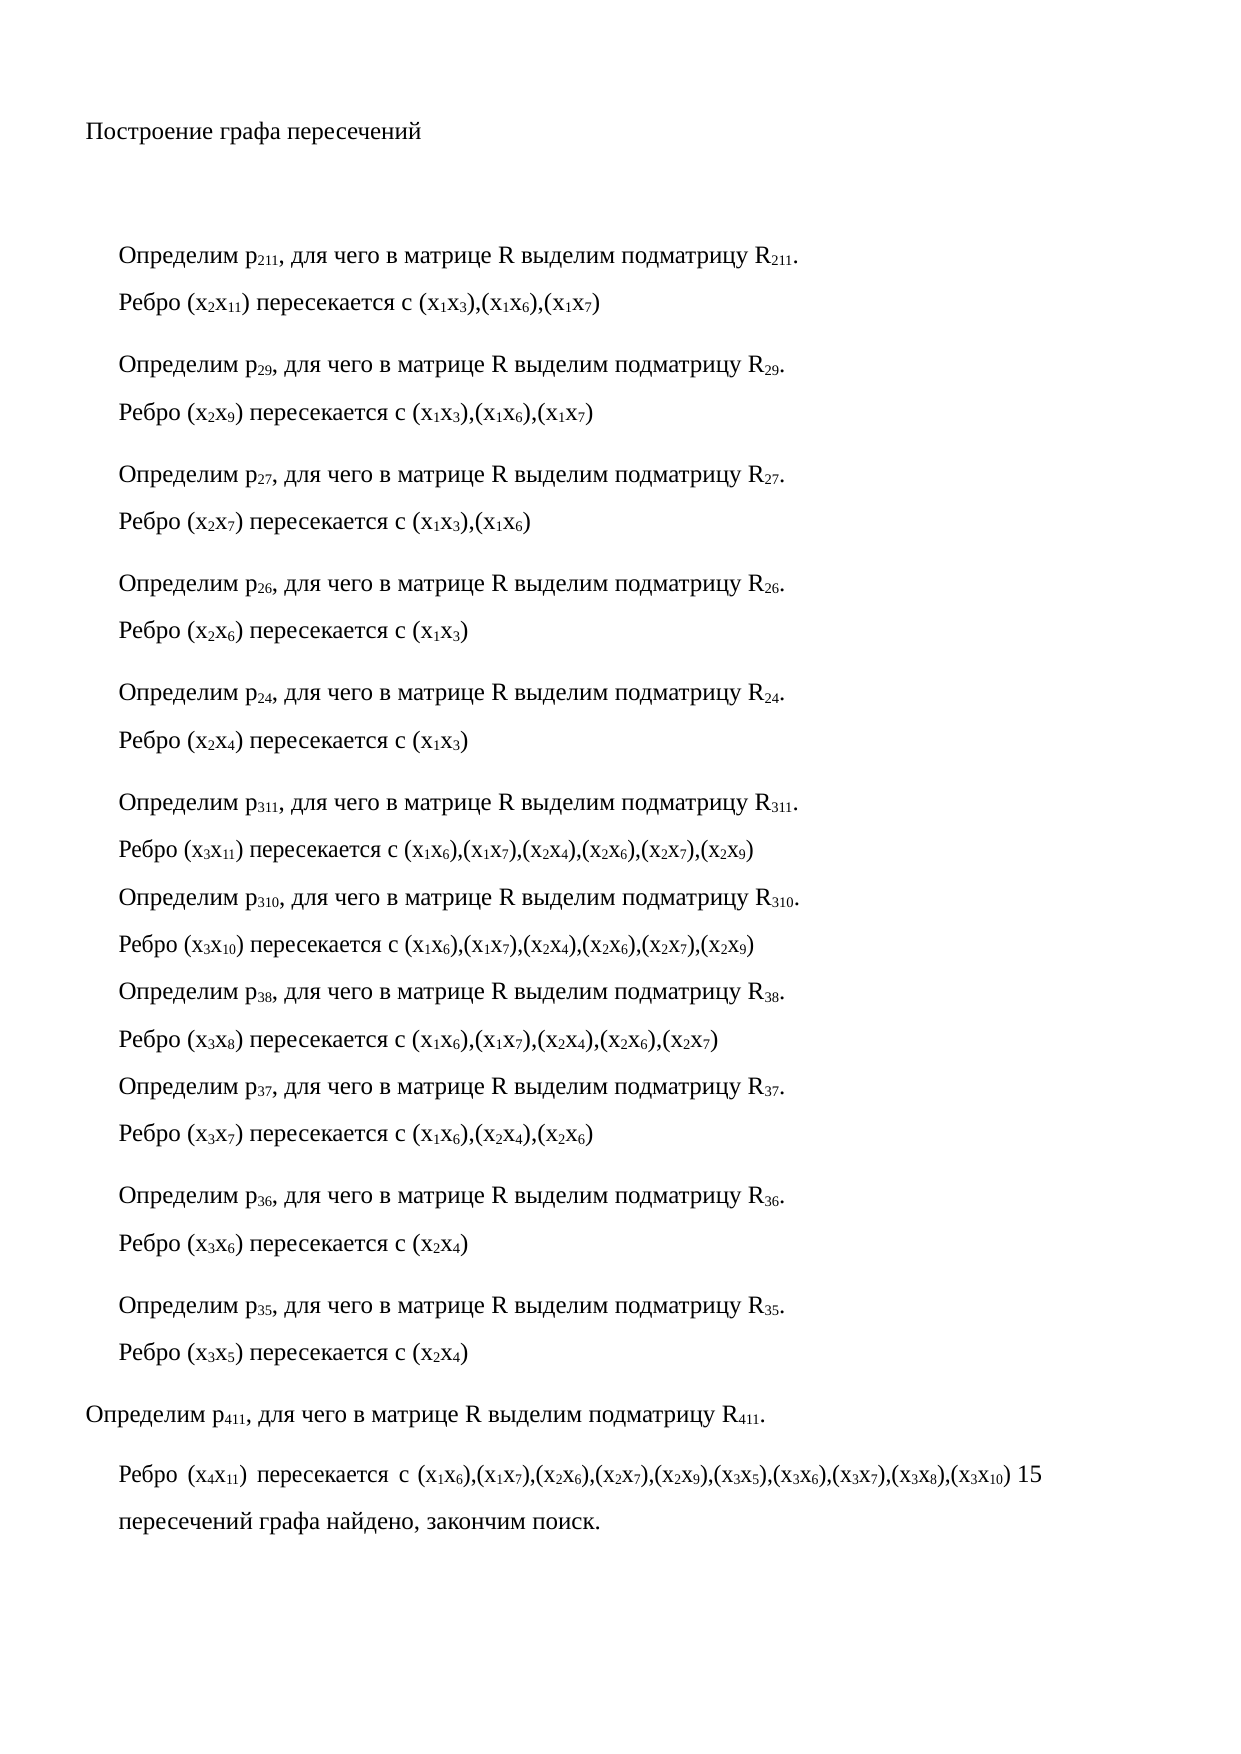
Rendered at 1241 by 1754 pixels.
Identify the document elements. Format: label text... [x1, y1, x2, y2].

text Определим p211, для чего в матрице R выделим подматрицу R211. Ребро (x2x11) пересекается с (x1x3),(x1x6),(x1x7) [118, 240, 840, 316]
text Ребро (x4x11) пересекается с (x1x6),(x1x7),(x2x6),(x2x7),(x2x9),(x3x5),(x3x6),(x3x7),(x3x8),(x3x10) 15 пересечений графа найдено, закончим поиск. [118, 1459, 1058, 1535]
text Определим p311, для чего в матрице R выделим подматрицу R311. Ребро (x3x11) пересекается с (x1x6),(x1x7),(x2x4),(x2x6),(x2x7),(x2x9) Определим p310, для чего в матрице R выделим подматрицу R310. Ребро (x3x10) пересекается с (x1x6),(x1x7),(x2x4),(x2x6),(x2x7),(x2x9) Определим p38, для чего в матрице R выделим подматрицу R38. Ребро (x3x8) пересекается с (x1x6),(x1x7),(x2x4),(x2x6),(x2x7) Определим p37, для чего в матрице R выделим подматрицу R37. Ребро (x3x7) пересекается с (x1x6),(x2x4),(x2x6) [118, 787, 840, 1147]
text Определим p24, для чего в матрице R выделим подматрицу R24. Ребро (x2x4) пересекается с (x1x3) [118, 677, 840, 753]
text Определим p35, для чего в матрице R выделим подматрицу R35. Ребро (x3x5) пересекается с (x2x4) [118, 1290, 840, 1366]
text Определим p29, для чего в матрице R выделим подматрицу R29. Ребро (x2x9) пересекается с (x1x3),(x1x6),(x1x7) [118, 349, 840, 425]
text Определим p27, для чего в матрице R выделим подматрицу R27. Ребро (x2x7) пересекается с (x1x3),(x1x6) [118, 459, 840, 535]
text Определим p26, для чего в матрице R выделим подматрицу R26. Ребро (x2x6) пересекается с (x1x3) [118, 568, 840, 644]
text Построение графа пересечений [85, 116, 1134, 145]
text Определим p411, для чего в матрице R выделим подматрицу R411. [85, 1399, 1134, 1428]
text Определим p36, для чего в матрице R выделим подматрицу R36. Ребро (x3x6) пересекается с (x2x4) [118, 1181, 840, 1257]
